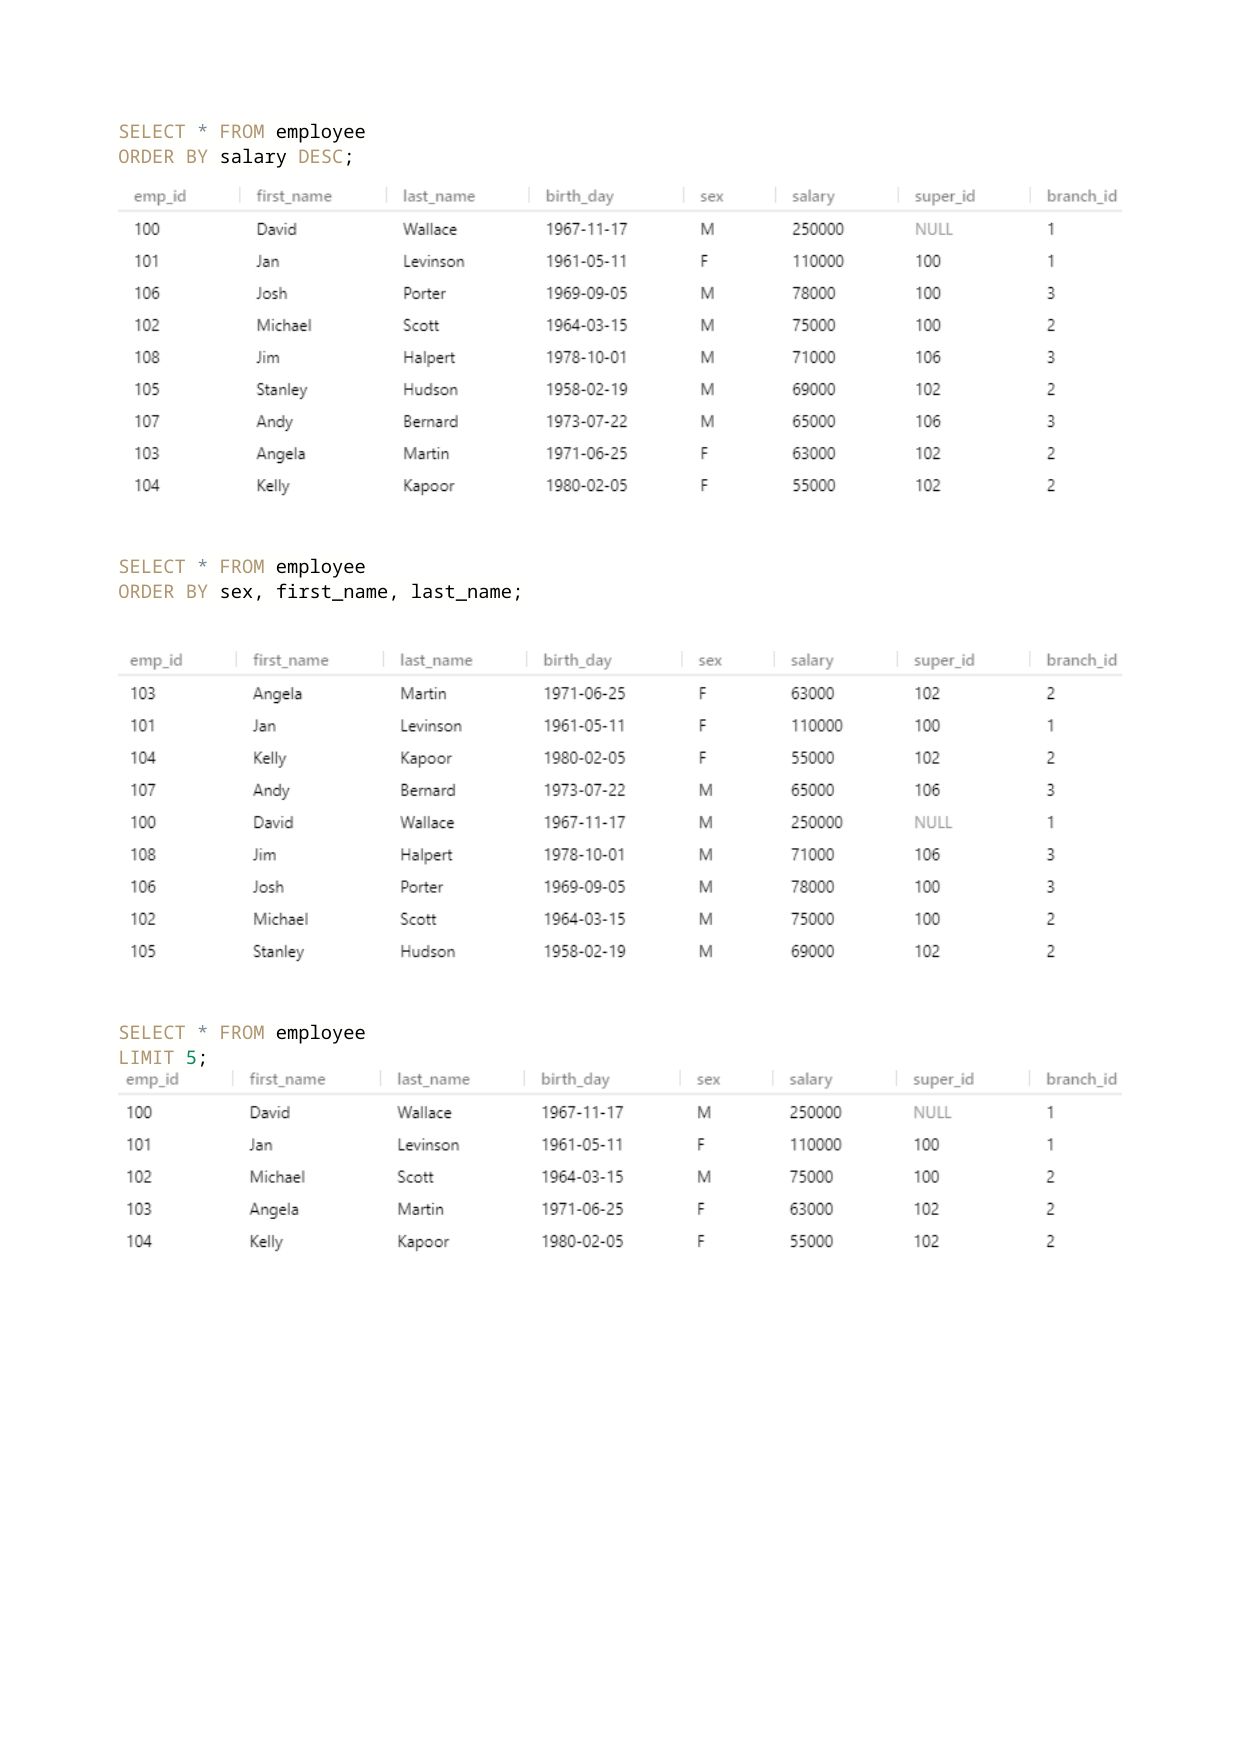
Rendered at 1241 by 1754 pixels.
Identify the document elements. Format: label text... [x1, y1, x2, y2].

picture [118, 183, 1123, 502]
text SELECT * FROM employee [118, 553, 1122, 579]
text LIMIT 5; [118, 1045, 1122, 1070]
text ORDER BY salary DESC; [118, 144, 1122, 169]
picture [118, 1070, 1123, 1258]
text ORDER BY sex, first_name, last_name; [118, 579, 1122, 604]
picture [118, 651, 1123, 968]
text SELECT * FROM employee [118, 1019, 1122, 1045]
text SELECT * FROM employee [118, 118, 1122, 144]
